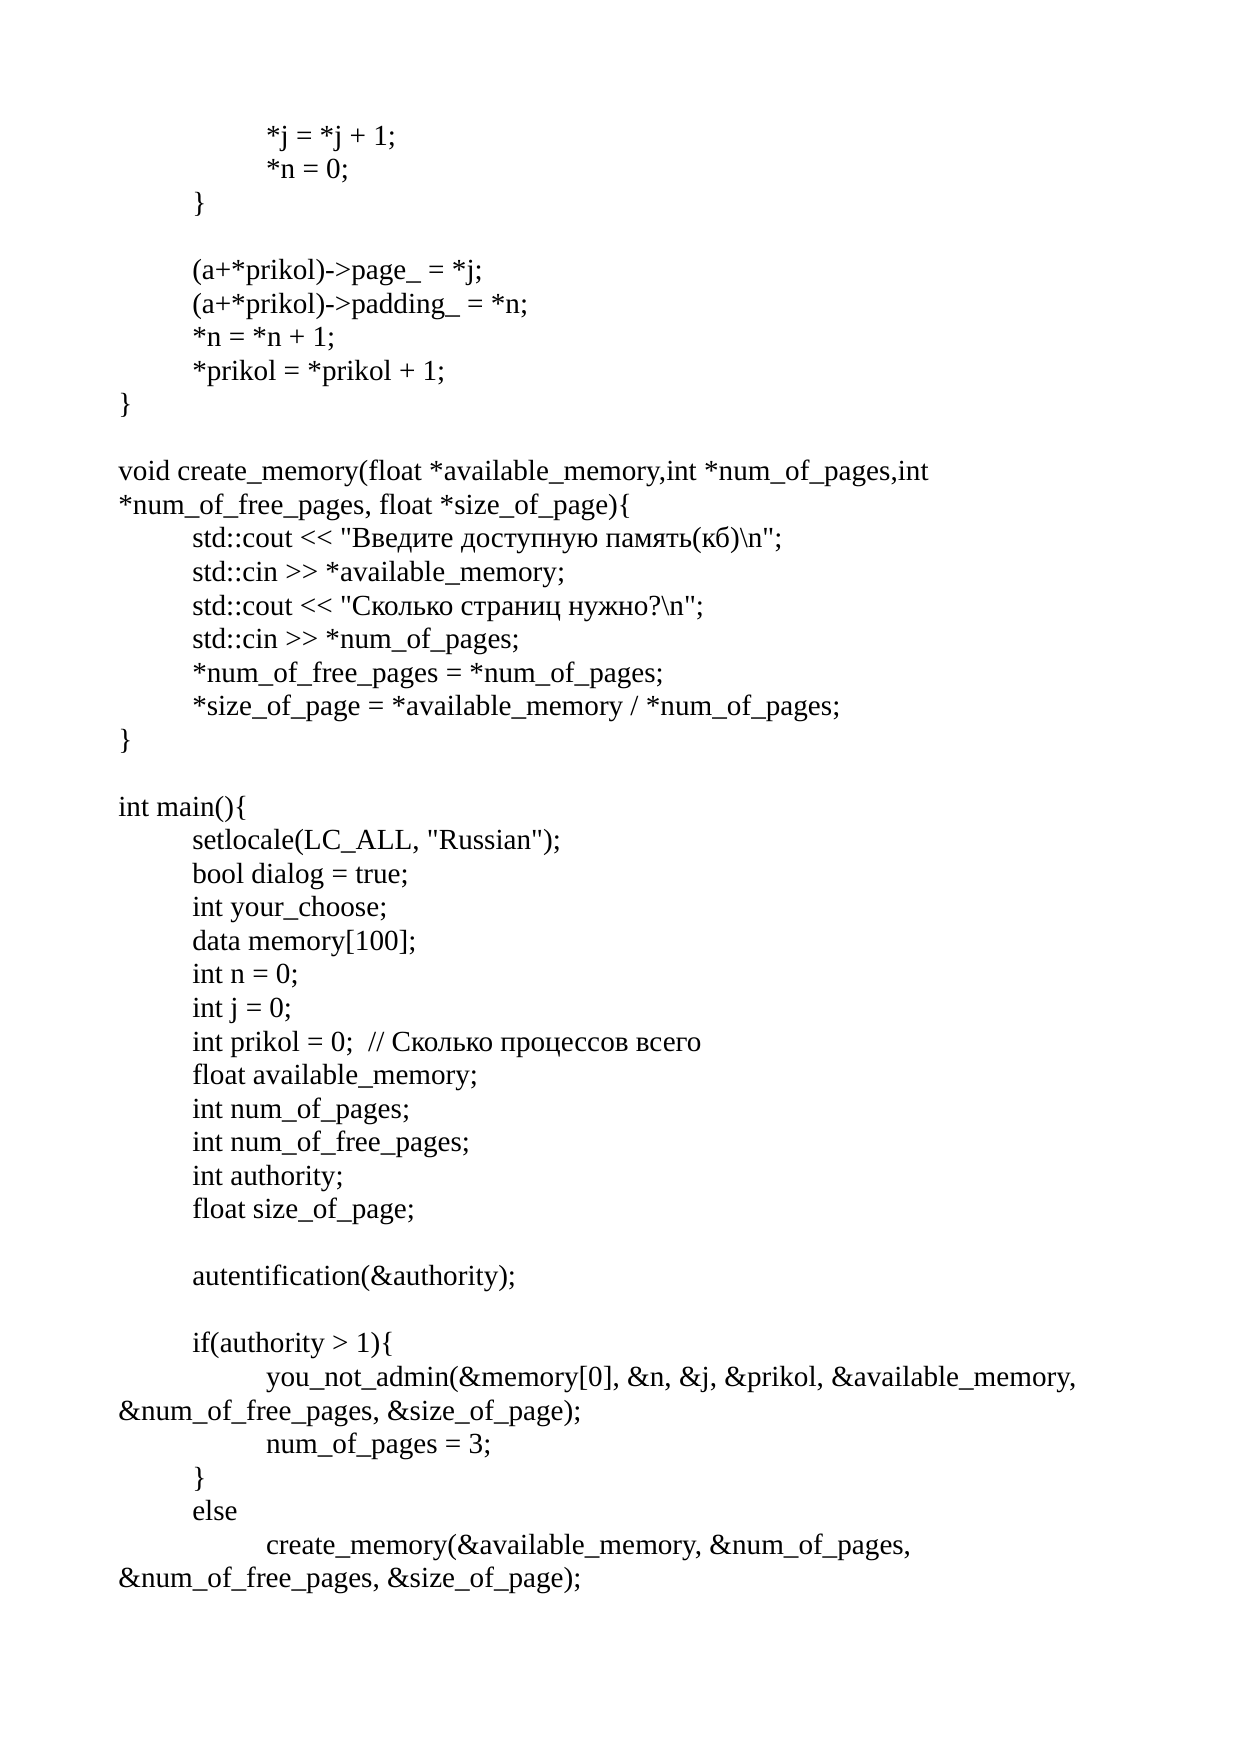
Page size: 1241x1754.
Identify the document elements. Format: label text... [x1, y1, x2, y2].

text int j = 0; [118, 990, 1122, 1024]
text int main(){ [118, 789, 1122, 822]
text *num_of_free_pages = *num_of_pages; [118, 655, 1122, 688]
text bool dialog = true; [118, 856, 1122, 889]
text int authority; [118, 1158, 1122, 1191]
text (a+*prikol)->page_ = *j; [118, 252, 1122, 286]
text num_of_pages = 3; [118, 1426, 1122, 1460]
text *j = *j + 1; [118, 118, 1122, 152]
text } [118, 386, 1122, 420]
text if(authority > 1){ [118, 1326, 1122, 1359]
text float size_of_page; [118, 1191, 1122, 1225]
text float available_memory; [118, 1057, 1122, 1091]
text setlocale(LC_ALL, "Russian"); [118, 822, 1122, 856]
text int n = 0; [118, 957, 1122, 990]
text *prikol = *prikol + 1; [118, 353, 1122, 386]
text int num_of_pages; [118, 1091, 1122, 1124]
text *n = 0; [118, 152, 1122, 185]
text void create_memory(float *available_memory,int *num_of_pages,int *num_of_free_pages, float *size_of_page){ [118, 453, 1122, 521]
text int prikol = 0; // Сколько процессов всего [118, 1024, 1122, 1057]
text else [118, 1493, 1122, 1527]
text } [118, 722, 1122, 755]
text int your_choose; [118, 889, 1122, 923]
text autentification(&authority); [118, 1258, 1122, 1292]
text data memory[100]; [118, 923, 1122, 957]
text int num_of_free_pages; [118, 1124, 1122, 1158]
text (a+*prikol)->padding_ = *n; [118, 286, 1122, 319]
text *size_of_page = *available_memory / *num_of_pages; [118, 688, 1122, 722]
text create_memory(&available_memory, &num_of_pages, &num_of_free_pages, &size_of_page); [118, 1527, 1122, 1594]
text } [118, 1460, 1122, 1493]
text std::cin >> *available_memory; [118, 554, 1122, 588]
text } [118, 185, 1122, 219]
text std::cout << "Введите доступную память(кб)\n"; [118, 521, 1122, 554]
text you_not_admin(&memory[0], &n, &j, &prikol, &available_memory, &num_of_free_pages, &size_of_page); [118, 1359, 1122, 1426]
text *n = *n + 1; [118, 319, 1122, 353]
text std::cout << "Сколько страниц нужно?\n"; [118, 588, 1122, 621]
text std::cin >> *num_of_pages; [118, 621, 1122, 655]
